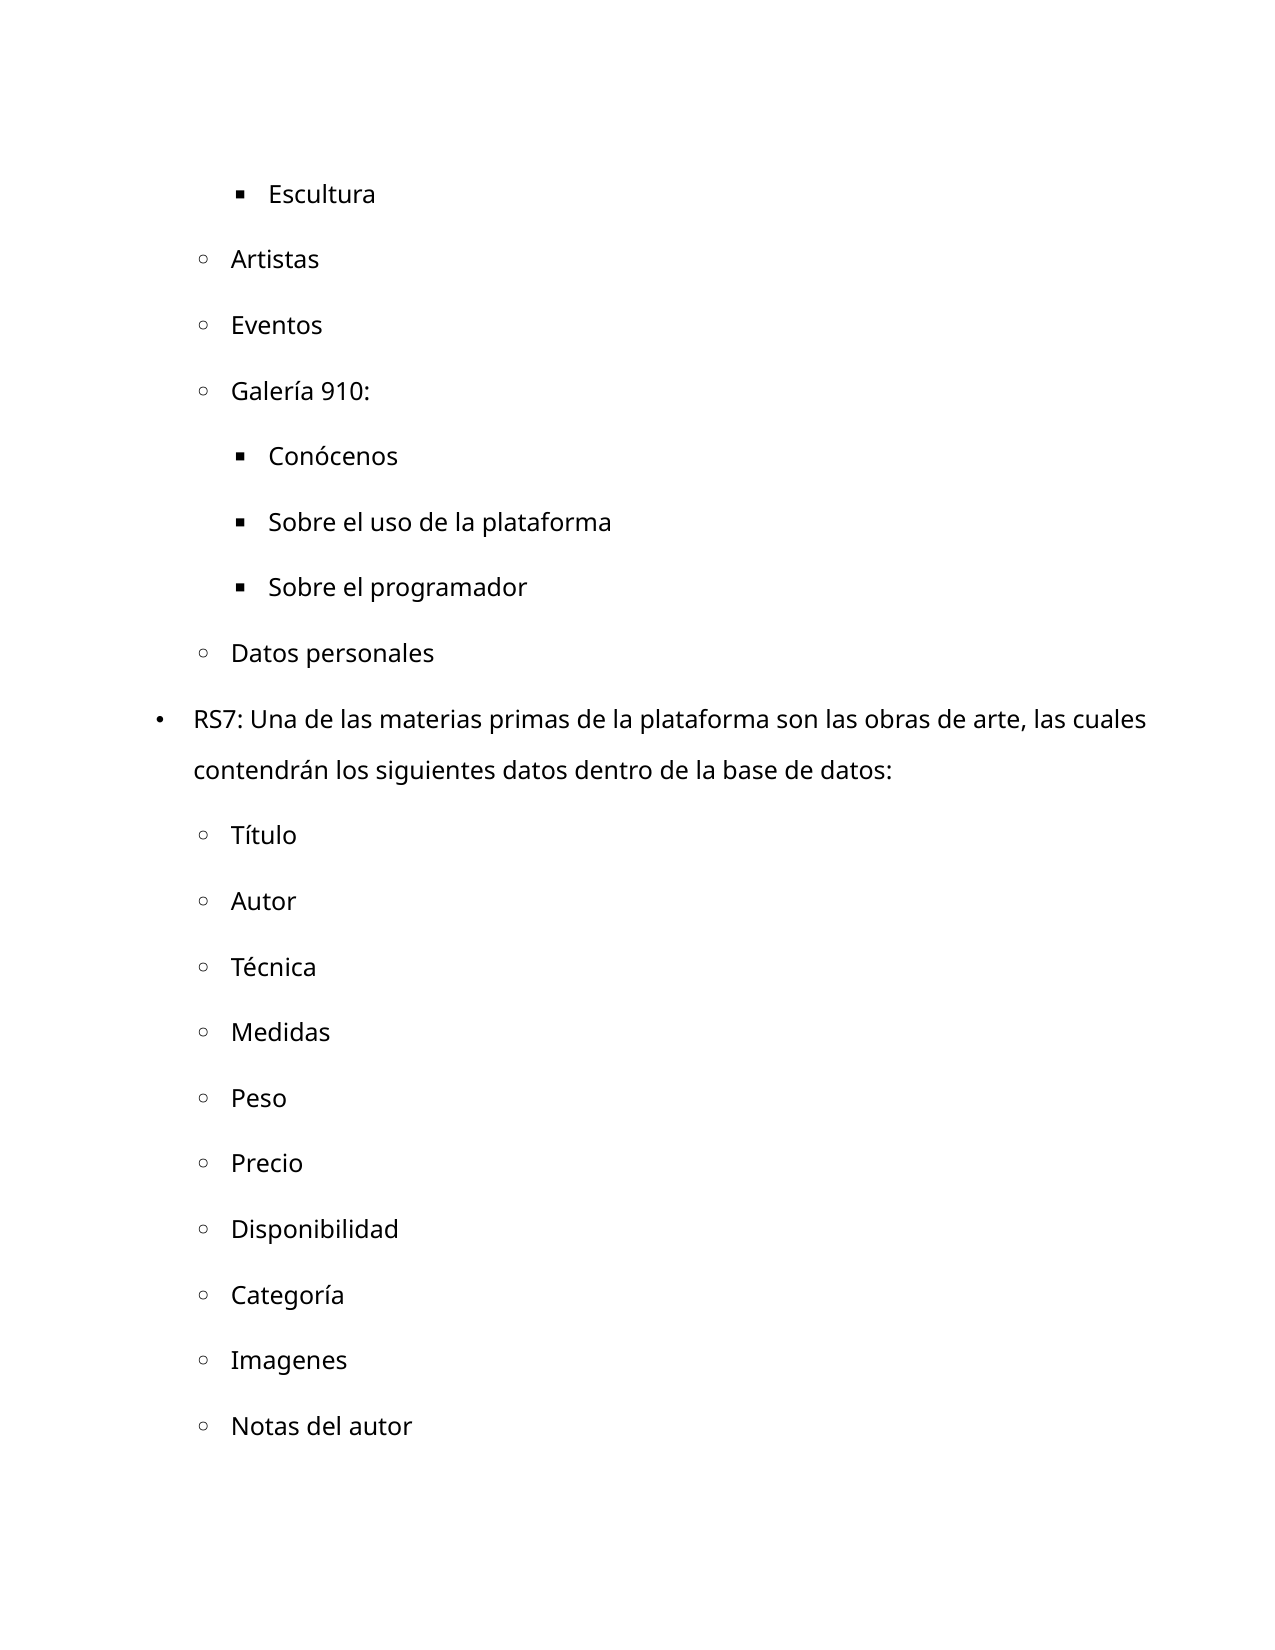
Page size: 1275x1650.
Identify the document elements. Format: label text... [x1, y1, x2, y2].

list Sobre el uso de la plataforma [231, 504, 1157, 538]
list Precio [193, 1146, 1157, 1180]
list Conócenos [231, 439, 1157, 473]
list Galería 910: [193, 373, 1157, 407]
list Categoría [193, 1277, 1157, 1311]
list RS7: Una de las materias primas de la plataforma son las obras de arte, las cuales contendrán los siguientes datos dentro de la base de datos: [156, 701, 1157, 786]
list Título [193, 818, 1157, 852]
list Técnica [193, 949, 1157, 983]
list Imagenes [193, 1343, 1157, 1377]
list Medidas [193, 1015, 1157, 1049]
list Sobre el programador [231, 570, 1157, 604]
list Autor [193, 884, 1157, 918]
list Disponibilidad [193, 1212, 1157, 1246]
list Artistas [193, 242, 1157, 276]
list Eventos [193, 308, 1157, 342]
list Peso [193, 1081, 1157, 1114]
list Notas del autor [193, 1409, 1157, 1443]
list Escultura [231, 176, 1157, 210]
list Datos personales [193, 636, 1157, 670]
